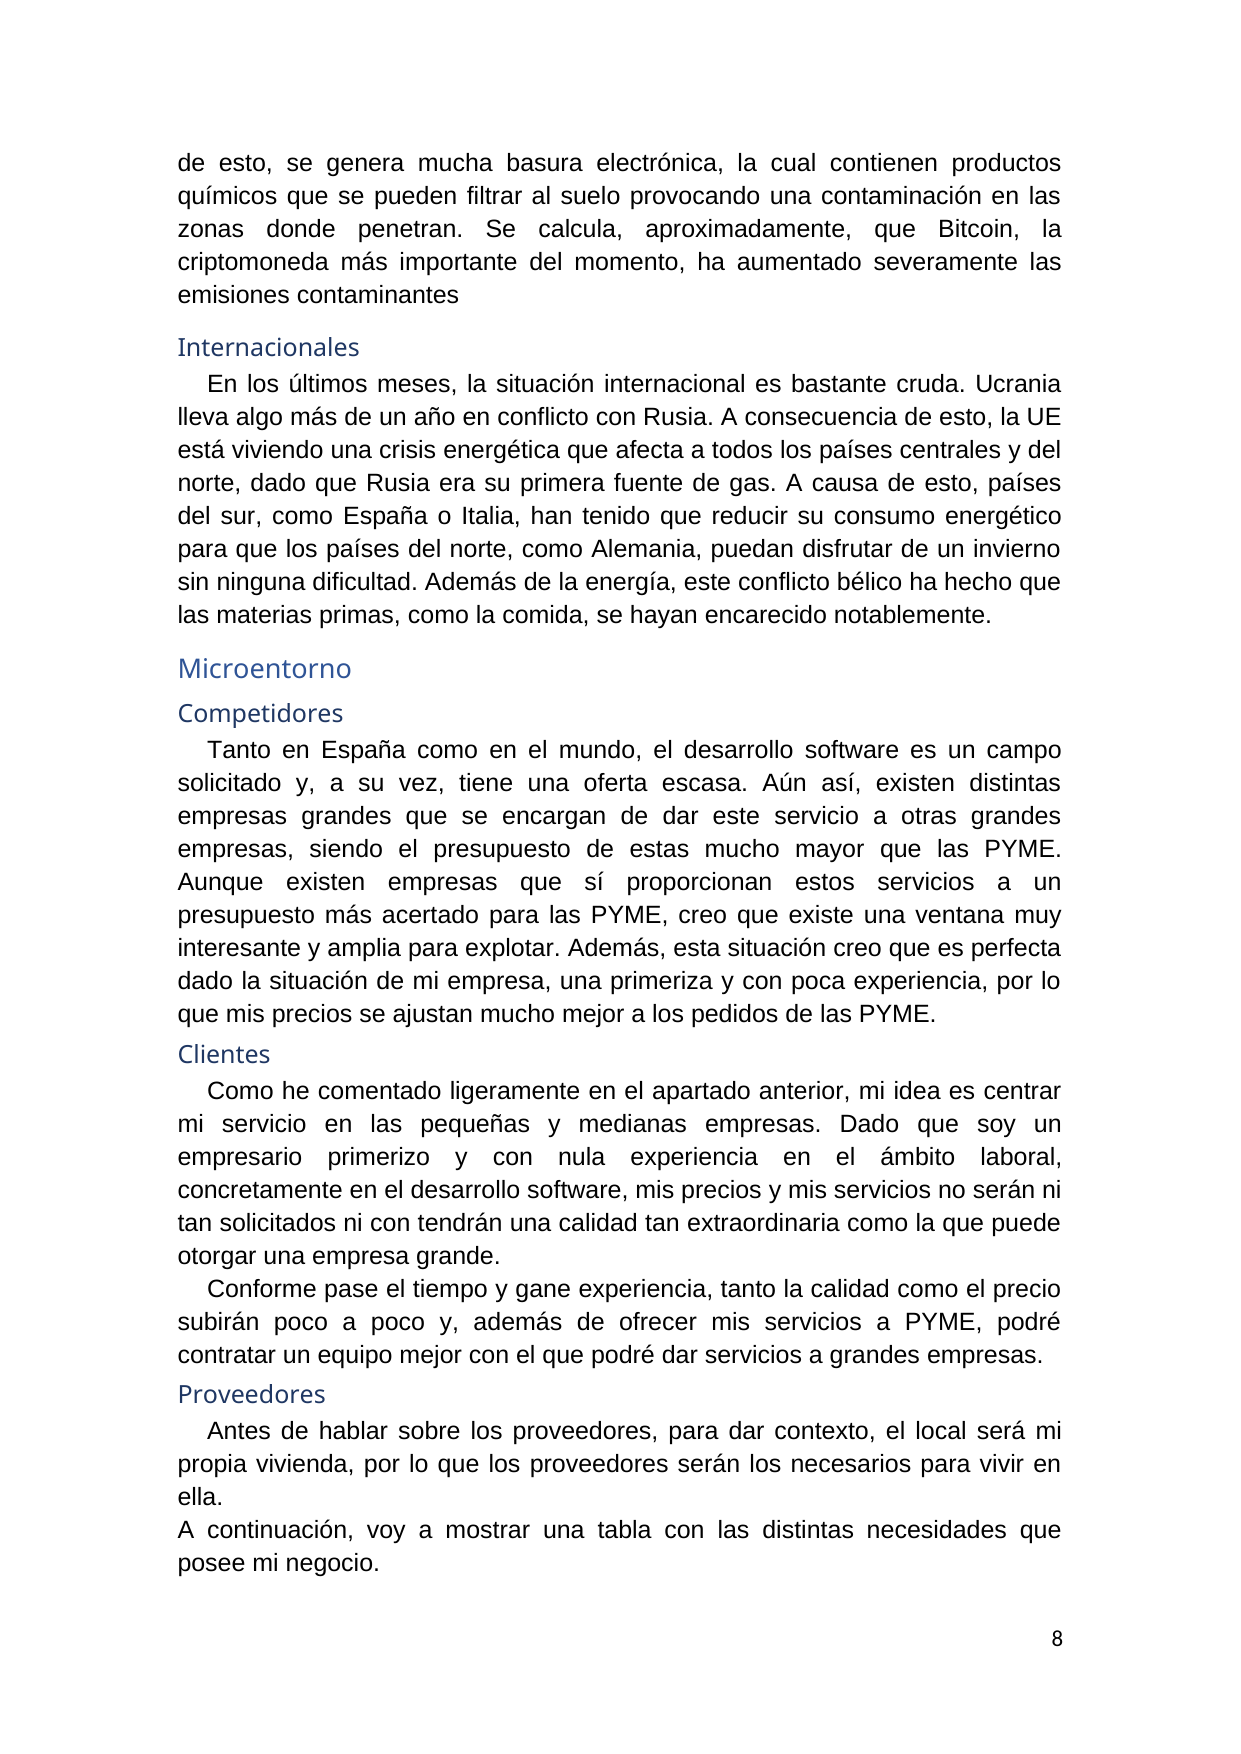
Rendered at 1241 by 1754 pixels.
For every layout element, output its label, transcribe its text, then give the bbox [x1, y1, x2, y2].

text Antes de hablar sobre los proveedores, para dar contexto, el local será mi propia vivienda, por lo que los proveedores serán los necesarios para vivir en ella. [177, 1416, 1063, 1511]
subtitle Internacionales [177, 329, 1063, 363]
subtitle Proveedores [177, 1377, 1063, 1411]
subtitle Clientes [177, 1036, 1063, 1071]
subtitle Competidores [177, 696, 1063, 730]
text Conforme pase el tiempo y gane experiencia, tanto la calidad como el precio subirán poco a poco y, además de ofrecer mis servicios a PYME, podré contratar un equipo mejor con el que podré dar servicios a grandes empresas. [177, 1274, 1063, 1368]
text Tanto en España como en el mundo, el desarrollo software es un campo solicitado y, a su vez, tiene una oferta escasa. Aún así, existen distintas empresas grandes que se encargan de dar este servicio a otras grandes empresas, siendo el presupuesto de estas mucho mayor que las PYME. Aunque existen empresas que sí proporcionan estos servicios a un presupuesto más acertado para las PYME, creo que existe una ventana muy interesante y amplia para explotar. Además, esta situación creo que es perfecta dado la situación de mi empresa, una primeriza y con poca experiencia, por lo que mis precios se ajustan mucho mejor a los pedidos de las PYME. [177, 735, 1063, 1028]
subtitle Microentorno [177, 649, 1063, 686]
text A continuación, voy a mostrar una tabla con las distintas necesidades que posee mi negocio. [177, 1515, 1063, 1577]
text de esto, se genera mucha basura electrónica, la cual contienen productos químicos que se pueden filtrar al suelo provocando una contaminación en las zonas donde penetran. Se calcula, aproximadamente, que Bitcoin, la criptomoneda más importante del momento, ha aumentado severamente las emisiones contaminantes [177, 148, 1063, 308]
text En los últimos meses, la situación internacional es bastante cruda. Ucrania lleva algo más de un año en conflicto con Rusia. A consecuencia de esto, la UE está viviendo una crisis energética que afecta a todos los países centrales y del norte, dado que Rusia era su primera fuente de gas. A causa de esto, países del sur, como España o Italia, han tenido que reducir su consumo energético para que los países del norte, como Alemania, puedan disfrutar de un invierno sin ninguna dificultad. Además de la energía, este conflicto bélico ha hecho que las materias primas, como la comida, se hayan encarecido notablemente. [177, 368, 1063, 628]
text Como he comentado ligeramente en el apartado anterior, mi idea es centrar mi servicio en las pequeñas y medianas empresas. Dado que soy un empresario primerizo y con nula experiencia en el ámbito laboral, concretamente en el desarrollo software, mis precios y mis servicios no serán ni tan solicitados ni con tendrán una calidad tan extraordinaria como la que puede otorgar una empresa grande. [177, 1076, 1063, 1269]
